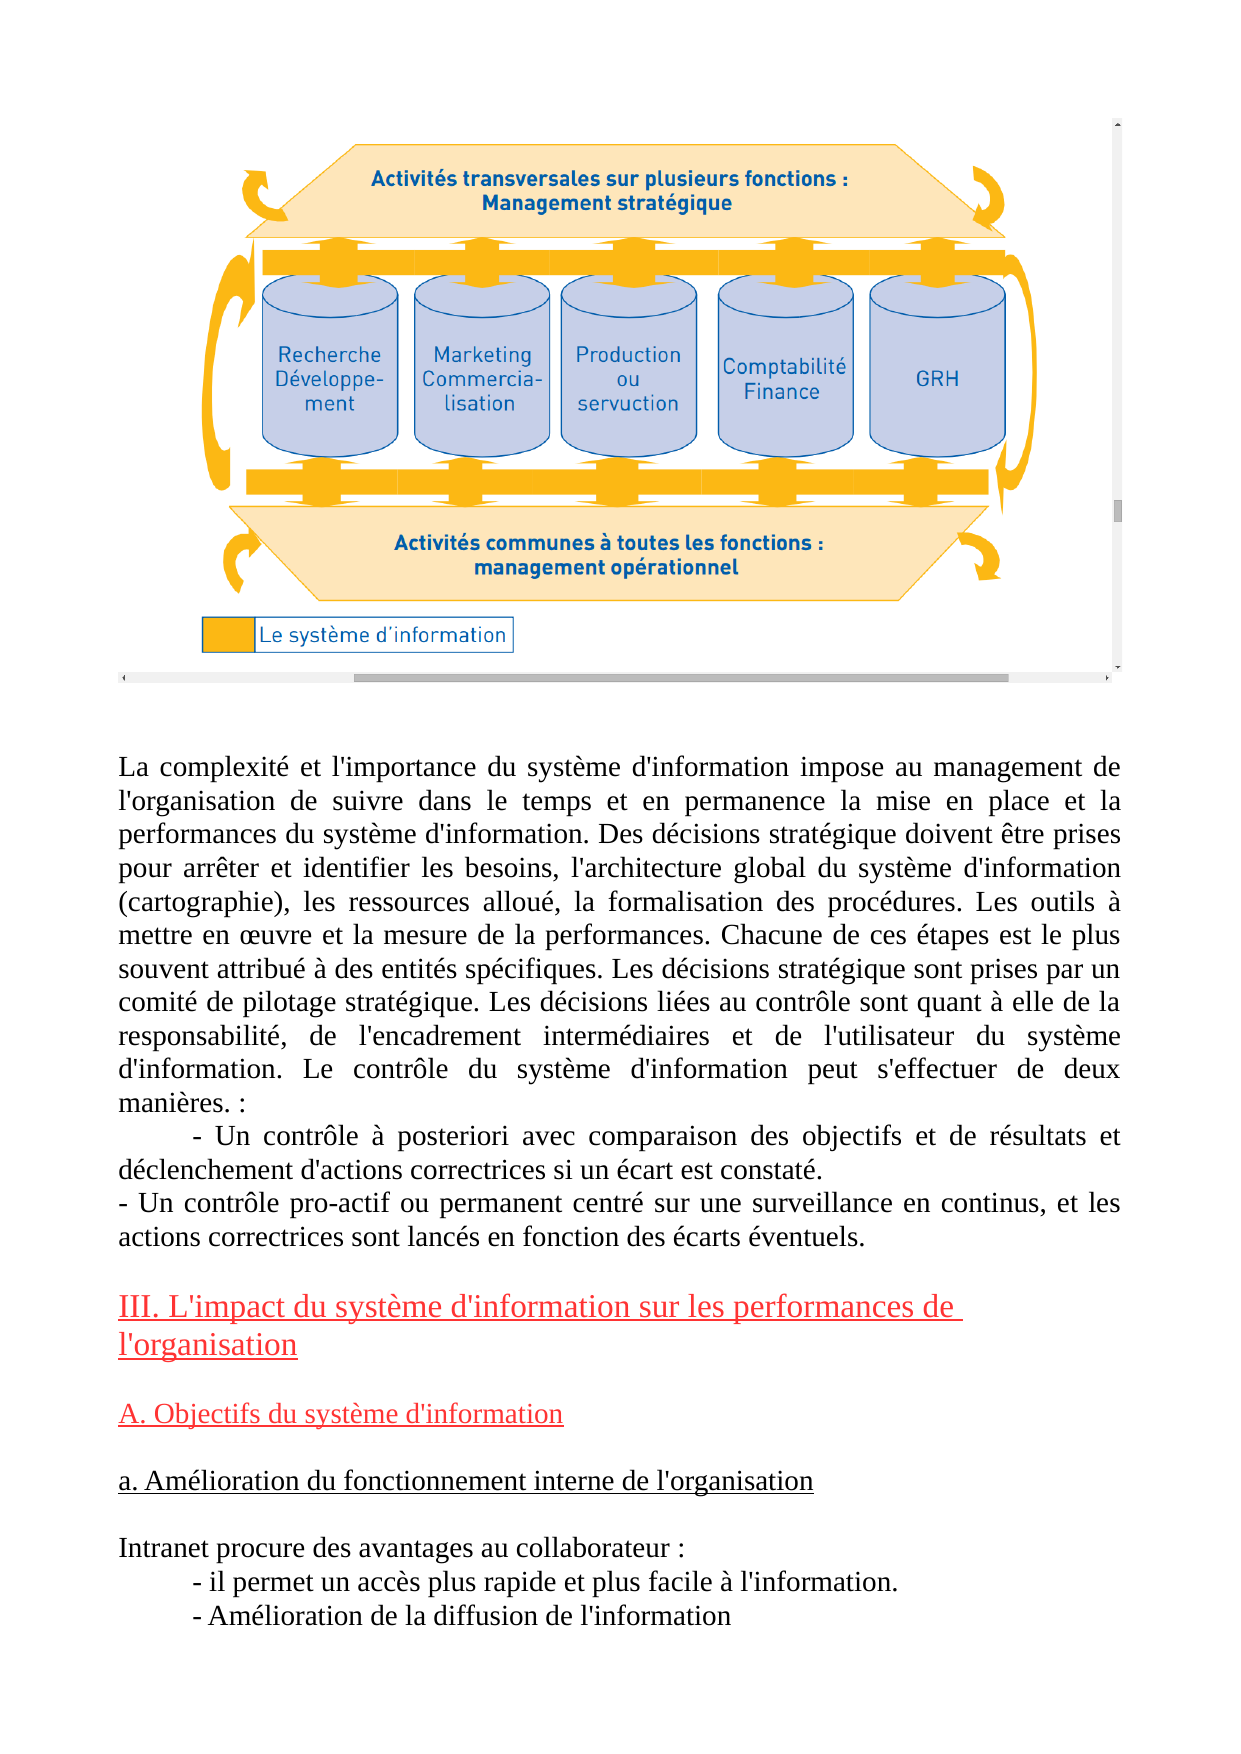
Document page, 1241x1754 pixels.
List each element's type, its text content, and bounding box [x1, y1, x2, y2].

text - Un contrôle à posteriori avec comparaison des objectifs et de résultats et déclenchement d'actions correctrices si un écart est constaté. [118, 1118, 1122, 1186]
text III. L'impact du système d'information sur les performances de l'organisation [118, 1286, 1122, 1363]
text Intranet procure des avantages au collaborateur : [118, 1531, 1122, 1564]
picture [118, 118, 1123, 683]
text A. Objectifs du système d'information [118, 1396, 1122, 1430]
text - Amélioration de la diffusion de l'information [118, 1598, 1122, 1631]
text a. Amélioration du fonctionnement interne de l'organisation [118, 1463, 1122, 1497]
text - il permet un accès plus rapide et plus facile à l'information. [118, 1564, 1122, 1598]
text La complexité et l'importance du système d'information impose au management de l'organisation de suivre dans le temps et en permanence la mise en place et la performances du système d'information. Des décisions stratégique doivent être prises pour arrêter et identifier les besoins, l'architecture global du système d'information (cartographie), les ressources alloué, la formalisation des procédures. Les outils à mettre en œuvre et la mesure de la performances. Chacune de ces étapes est le plus souvent attribué à des entités spécifiques. Les décisions stratégique sont prises par un comité de pilotage stratégique. Les décisions liées au contrôle sont quant à elle de la responsabilité, de l'encadrement intermédiaires et de l'utilisateur du système d'information. Le contrôle du système d'information peut s'effectuer de deux manières. : [118, 749, 1122, 1118]
text - Un contrôle pro-actif ou permanent centré sur une surveillance en continus, et les actions correctrices sont lancés en fonction des écarts éventuels. [118, 1186, 1122, 1253]
